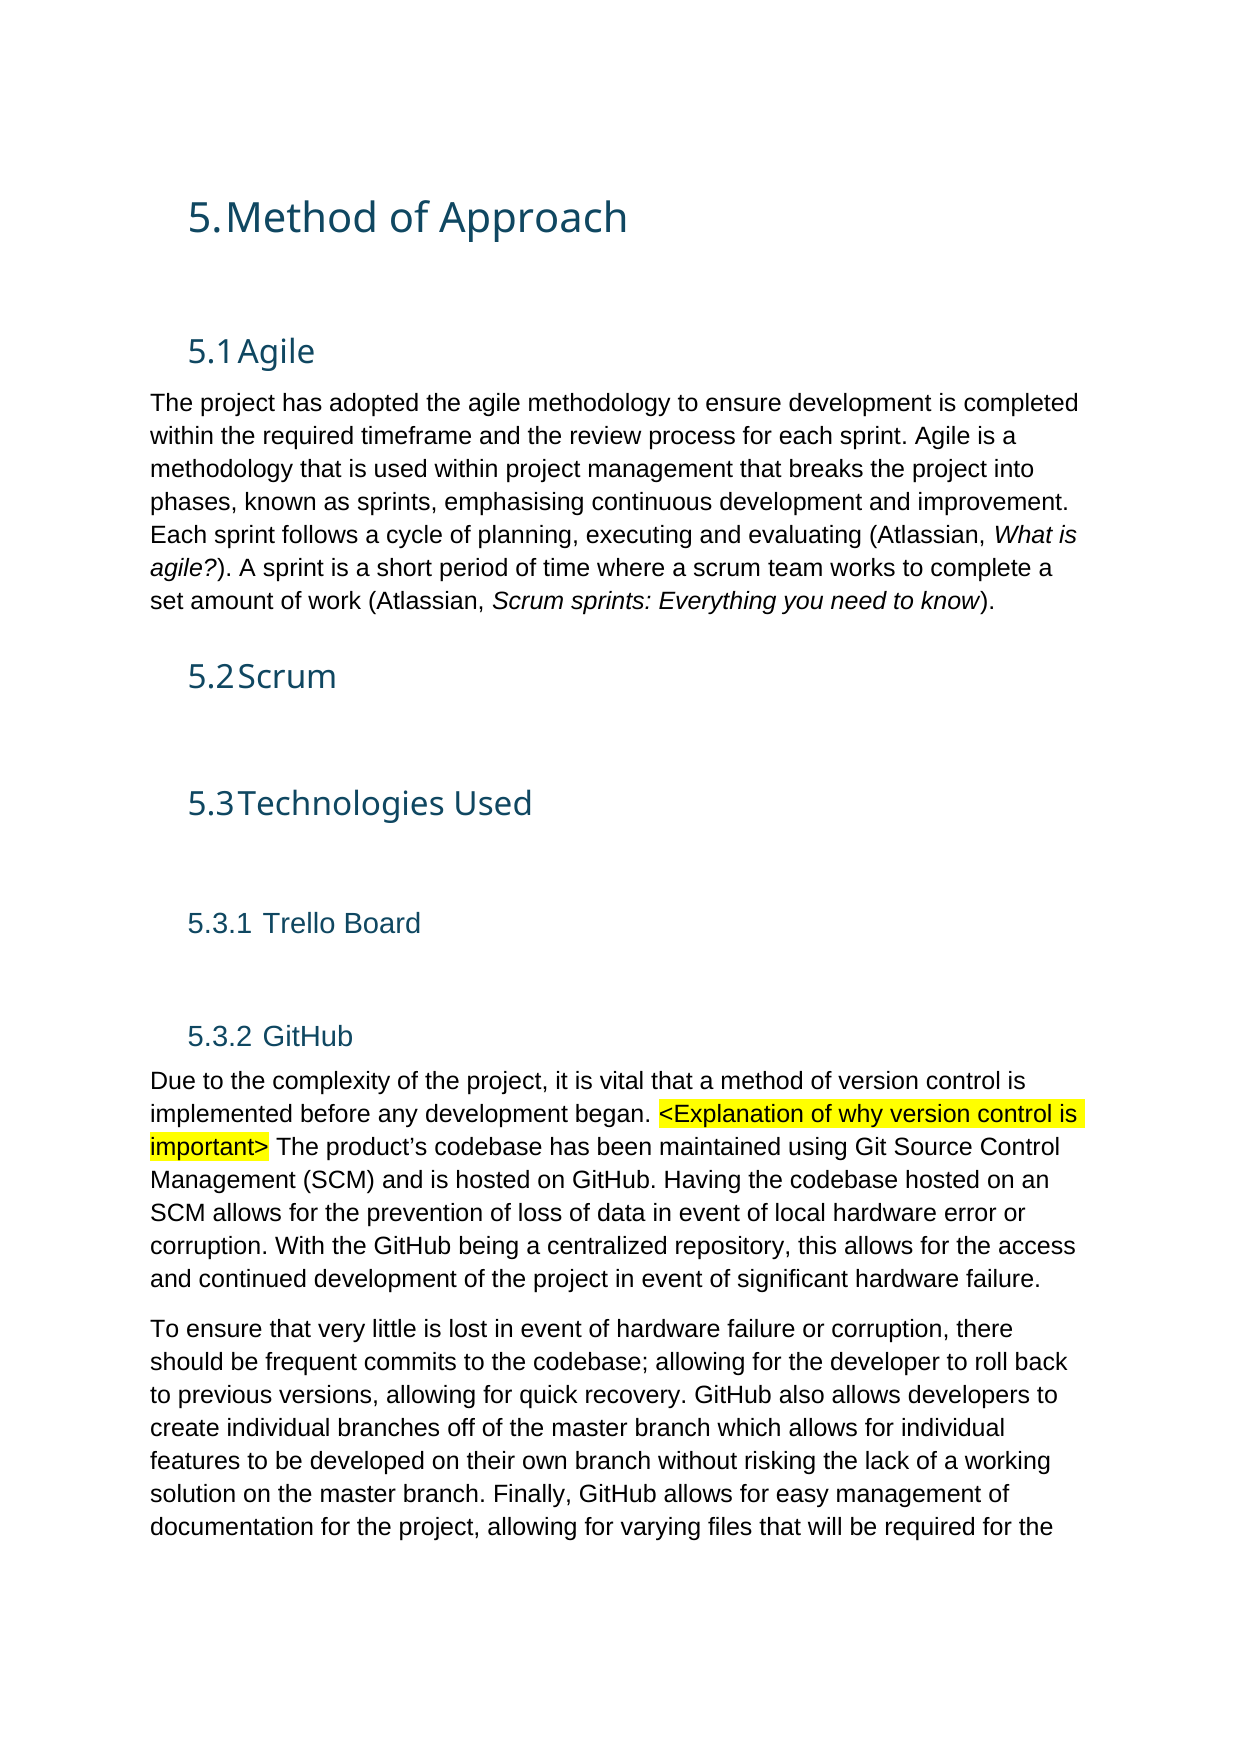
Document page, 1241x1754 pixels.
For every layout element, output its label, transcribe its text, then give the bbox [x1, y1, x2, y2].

text To ensure that very little is lost in event of hardware failure or corruption, there should be frequent commits to the codebase; allowing for the developer to roll back to previous versions, allowing for quick recovery. GitHub also allows developers to create individual branches off of the master branch which allows for individual features to be developed on their own branch without risking the lack of a working solution on the master branch. Finally, GitHub allows for easy management of documentation for the project, allowing for varying files that will be required for the [150, 1314, 1090, 1541]
text Due to the complexity of the project, it is vital that a method of version control is implemented before any development began. <Explanation of why version control is important> The product’s codebase has been maintained using Git Source Control Management (SCM) and is hosted on GitHub. Having the codebase hosted on an SCM allows for the prevention of loss of data in event of local hardware error or corruption. With the GitHub being a centralized repository, this allows for the access and continued development of the project in event of significant hardware failure. [150, 1066, 1090, 1293]
text The project has adopted the agile methodology to ensure development is completed within the required timeframe and the review process for each sprint. Agile is a methodology that is used within project management that breaks the project into phases, known as sprints, emphasising continuous development and improvement. Each sprint follows a cycle of planning, executing and evaluating (Atlassian, What is agile?). A sprint is a short period of time where a scrum team works to complete a set amount of work (Atlassian, Scrum sprints: Everything you need to know). [150, 388, 1090, 615]
subtitle GitHub [187, 1019, 1090, 1053]
subtitle Scrum [187, 652, 1090, 698]
subtitle Agile [187, 327, 1090, 373]
subtitle Technologies Used [187, 779, 1090, 825]
subtitle Trello Board [187, 906, 1090, 940]
subtitle Method of Approach [187, 187, 1090, 244]
